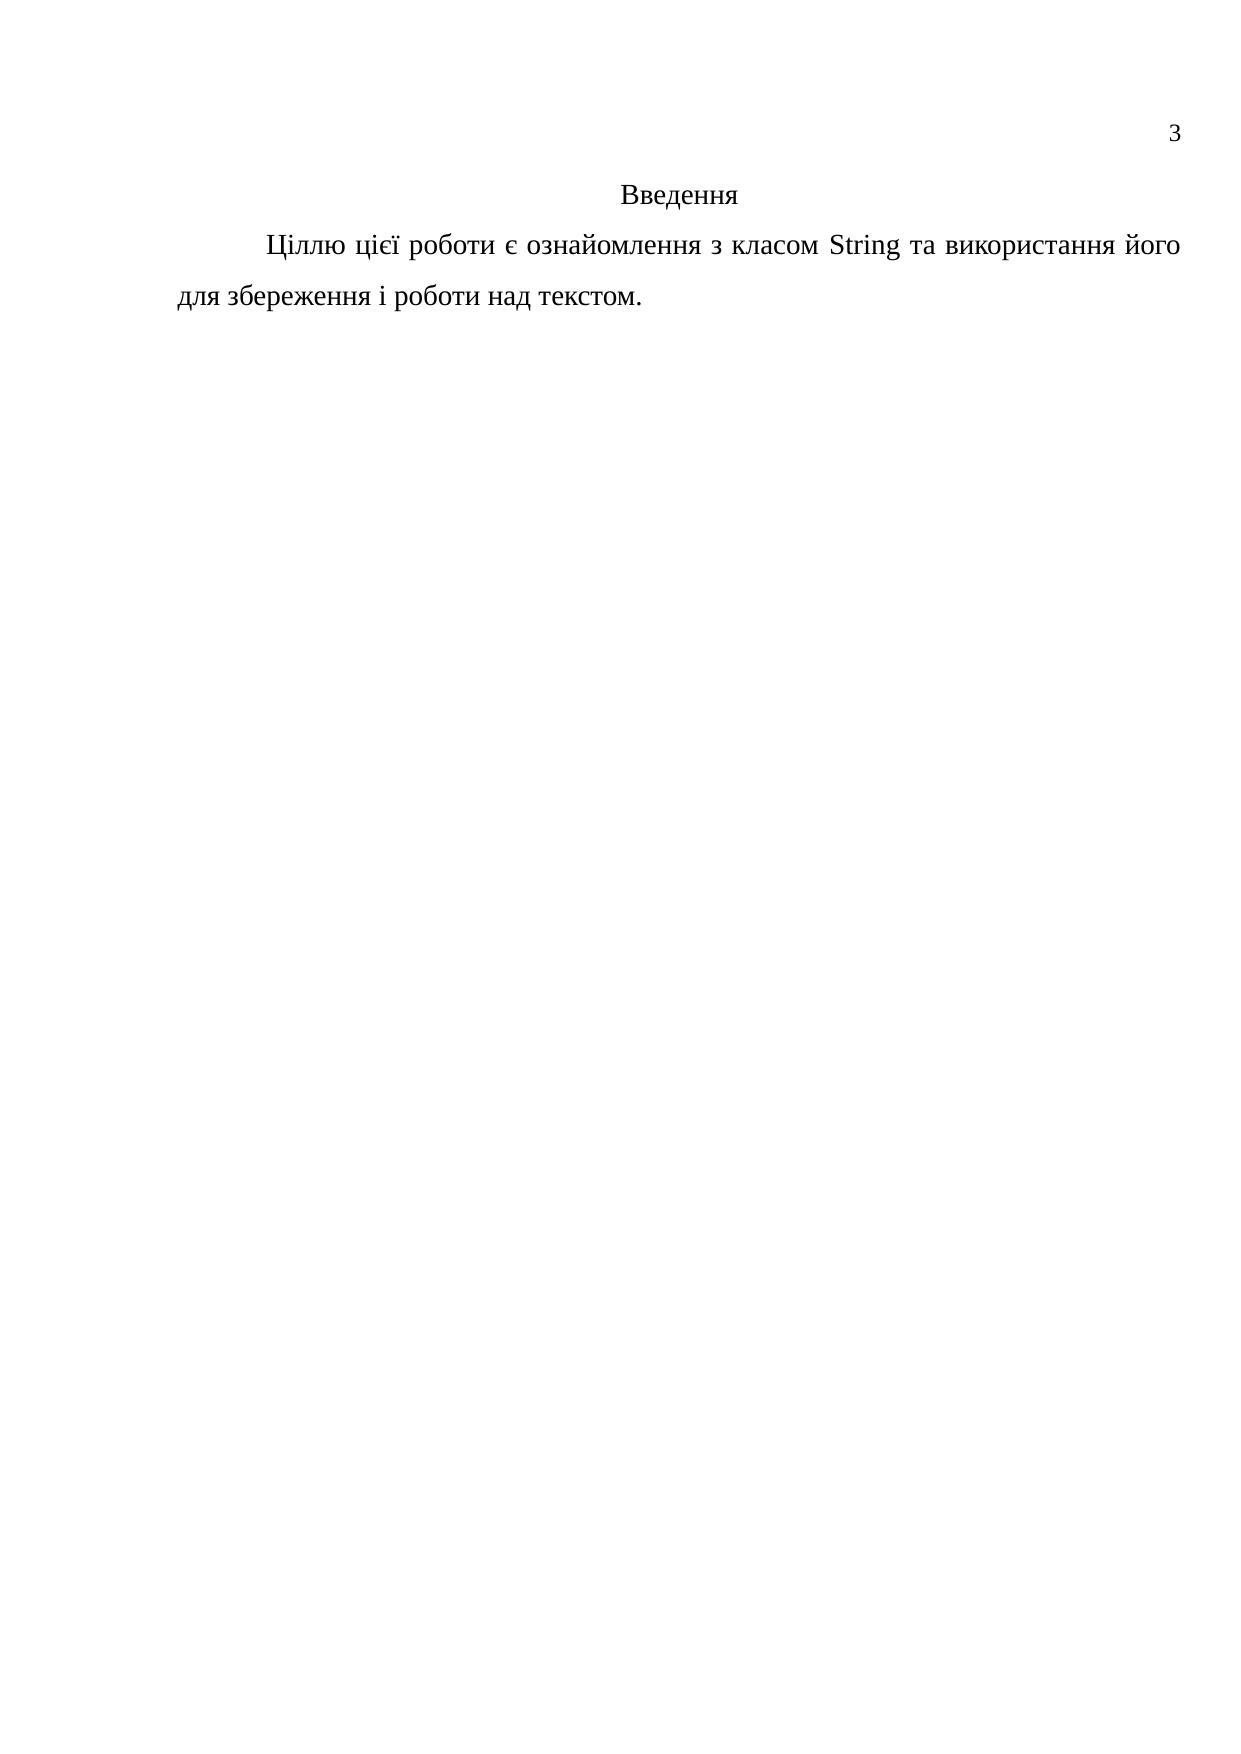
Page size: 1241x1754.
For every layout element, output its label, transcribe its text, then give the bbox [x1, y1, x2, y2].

text Ціллю цієї роботи є ознайомлення з класом String та використання його для збереження і роботи над текстом. [177, 227, 1181, 311]
subtitle Введення [177, 177, 1181, 211]
